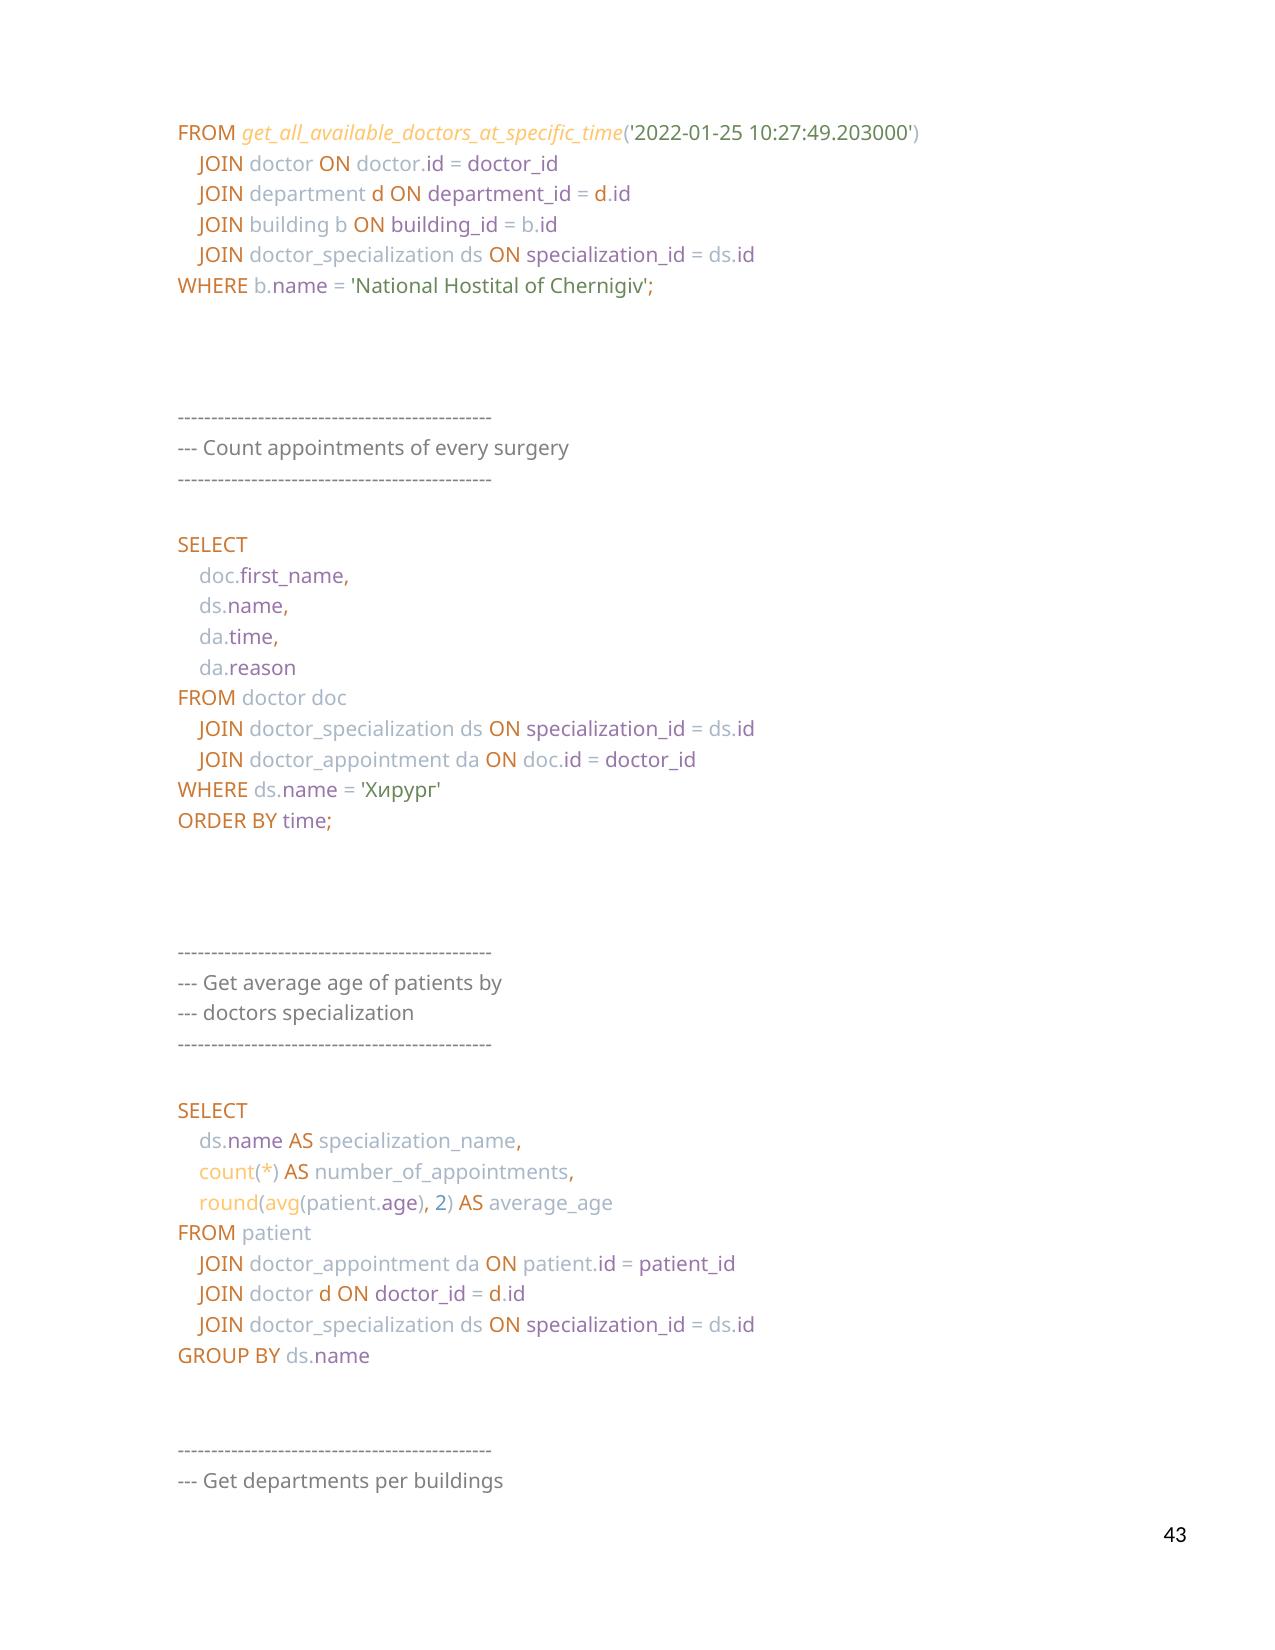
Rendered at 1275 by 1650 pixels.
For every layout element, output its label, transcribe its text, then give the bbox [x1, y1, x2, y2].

text ----------------------------------------------- --- Get departments per buildings [177, 1435, 1186, 1494]
text ----------------------------------------------- --- Count appointments of every surgery ----------------------------------------------- SELECT doc.first_name, ds.name, da.time, da.reason FROM doctor doc JOIN doctor_specialization ds ON specialization_id = ds.id JOIN doctor_appointment da ON doc.id = doctor_id WHERE ds.name = 'Хирург' ORDER BY time; [177, 402, 1186, 871]
text ----------------------------------------------- --- Get average age of patients by --- doctors specialization ----------------------------------------------- SELECT ds.name AS specialization_name, count(*) AS number_of_appointments, round(avg(patient.age), 2) AS average_age FROM patient JOIN doctor_appointment da ON patient.id = patient_id JOIN doctor d ON doctor_id = d.id JOIN doctor_specialization ds ON specialization_id = ds.id GROUP BY ds.name [177, 937, 1186, 1369]
text FROM get_all_available_doctors_at_specific_time('2022-01-25 10:27:49.203000') JOIN doctor ON doctor.id = doctor_id JOIN department d ON department_id = d.id JOIN building b ON building_id = b.id JOIN doctor_specialization ds ON specialization_id = ds.id WHERE b.name = 'National Hostital of Chernigiv'; [177, 118, 1186, 336]
